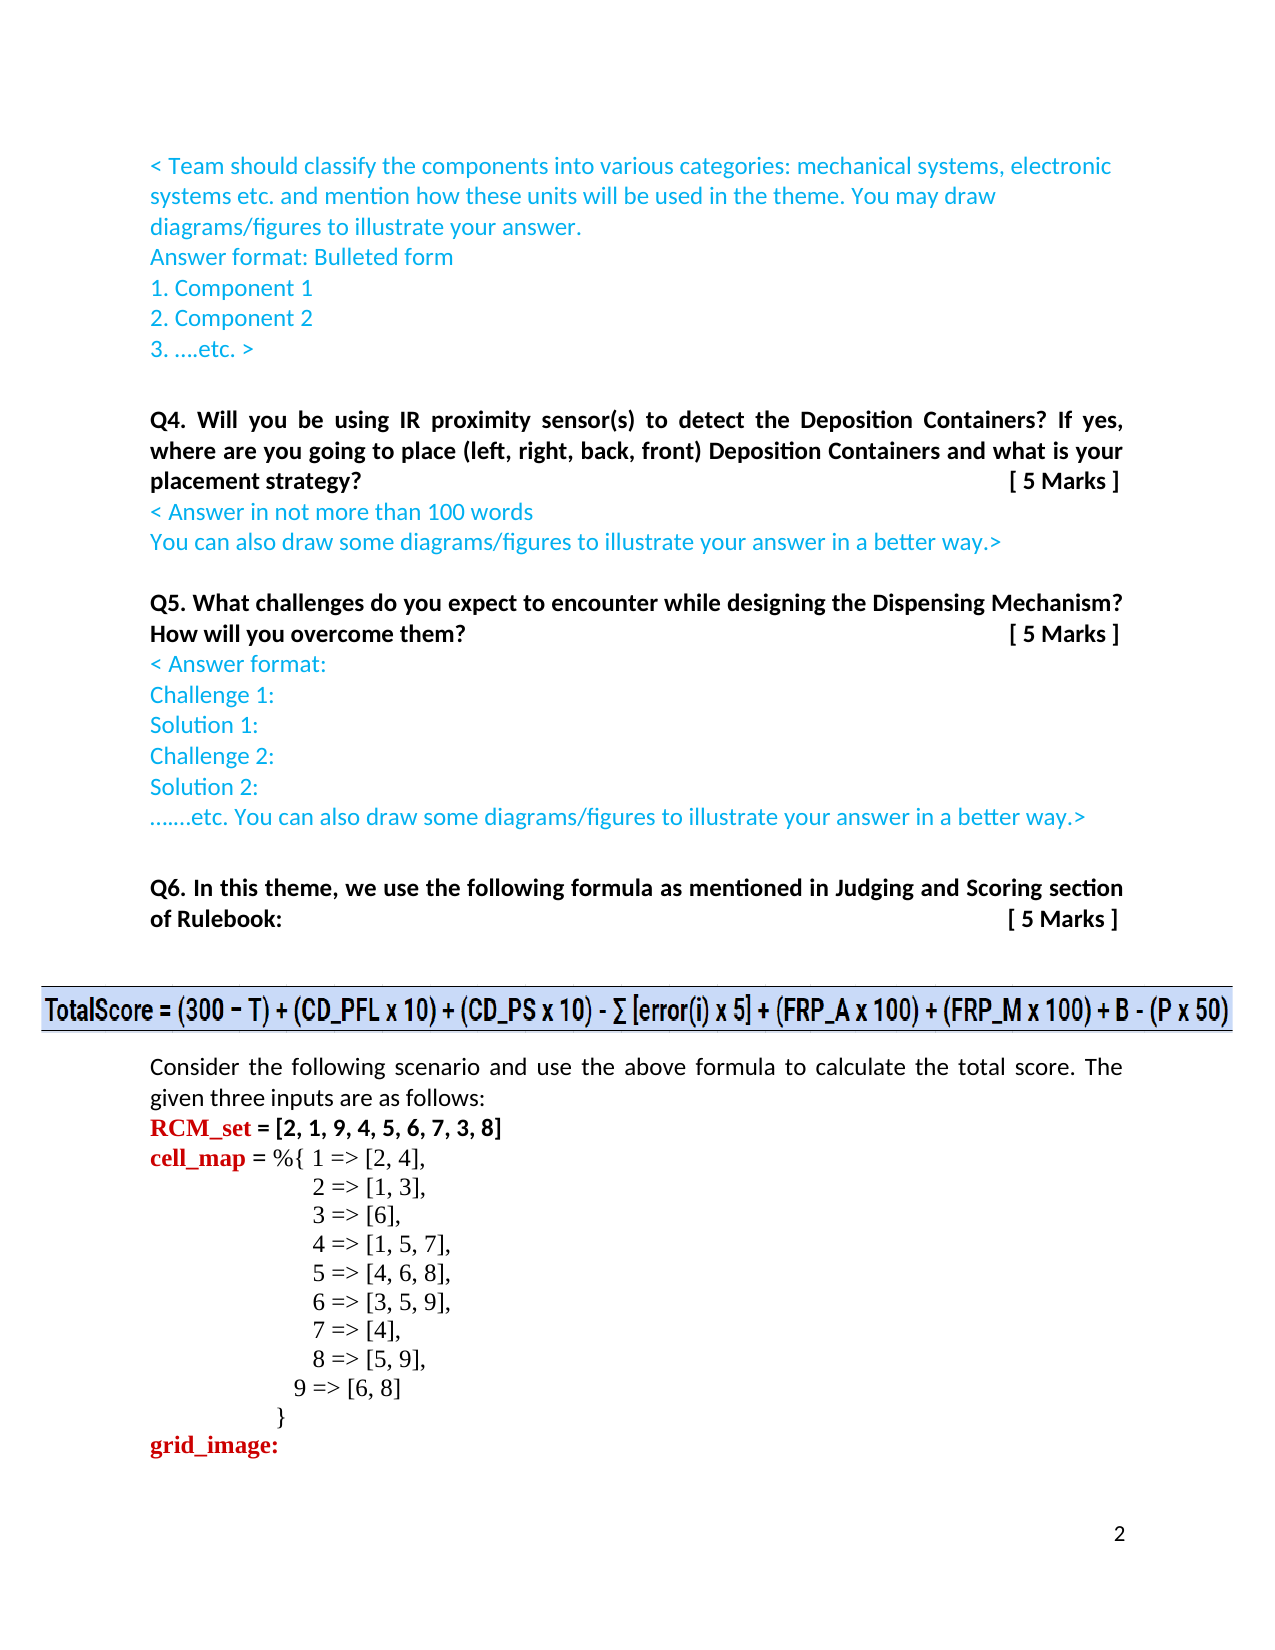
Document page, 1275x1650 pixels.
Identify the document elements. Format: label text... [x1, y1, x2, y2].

text You can also draw some diagrams/figures to illustrate your answer in a better way.> [150, 526, 1125, 557]
text 8 => [5, 9], [150, 1344, 1125, 1373]
picture [41, 984, 1233, 1033]
text < Team should classify the components into various categories: mechanical systems, electronic systems etc. and mention how these units will be used in the theme. You may draw diagrams/figures to illustrate your answer. [150, 150, 1125, 242]
text Q6. In this theme, we use the following formula as mentioned in Judging and Scoring section of Rulebook: [ 5 Marks ] [150, 872, 1125, 933]
text 7 => [4], [150, 1316, 1125, 1344]
text < Answer in not more than 100 words [150, 496, 1125, 526]
text Q5. What challenges do you expect to encounter while designing the Dispensing Mechanism? How will you overcome them? [ 5 Marks ] [150, 587, 1125, 648]
text 4 => [1, 5, 7], [150, 1229, 1125, 1258]
text RCM_set = [2, 1, 9, 4, 5, 6, 7, 3, 8] [150, 1112, 1125, 1143]
text < Answer format: [150, 648, 1125, 679]
text Solution 2: [150, 771, 1125, 801]
text 3. ….etc. > [150, 333, 1125, 364]
text Challenge 2: [150, 740, 1125, 771]
text Solution 1: [150, 709, 1125, 740]
text Answer format: Bulleted form [150, 242, 1125, 272]
text ….…etc. You can also draw some diagrams/figures to illustrate your answer in a better way.> [150, 801, 1125, 832]
text Q4. Will you be using IR proximity sensor(s) to detect the Deposition Containers? If yes, where are you going to place (left, right, back, front) Deposition Containers and what is your placement strategy? [ 5 Marks ] [150, 404, 1125, 496]
text 2 => [1, 3], [150, 1172, 1125, 1201]
text 2. Component 2 [150, 303, 1125, 333]
text [150, 964, 1125, 984]
text 1. Component 1 [150, 272, 1125, 303]
text cell_map = %{ 1 => [2, 4], [150, 1143, 1125, 1172]
text 5 => [4, 6, 8], [150, 1258, 1125, 1287]
text 9 => [6, 8] [150, 1373, 1125, 1402]
text Challenge 1: [150, 679, 1125, 709]
text 3 => [6], [150, 1201, 1125, 1229]
text grid_image: [150, 1431, 1125, 1459]
text } [150, 1402, 1125, 1431]
text Consider the following scenario and use the above formula to calculate the total score. The given three inputs are as follows: [150, 1033, 1125, 1112]
text 6 => [3, 5, 9], [150, 1287, 1125, 1316]
